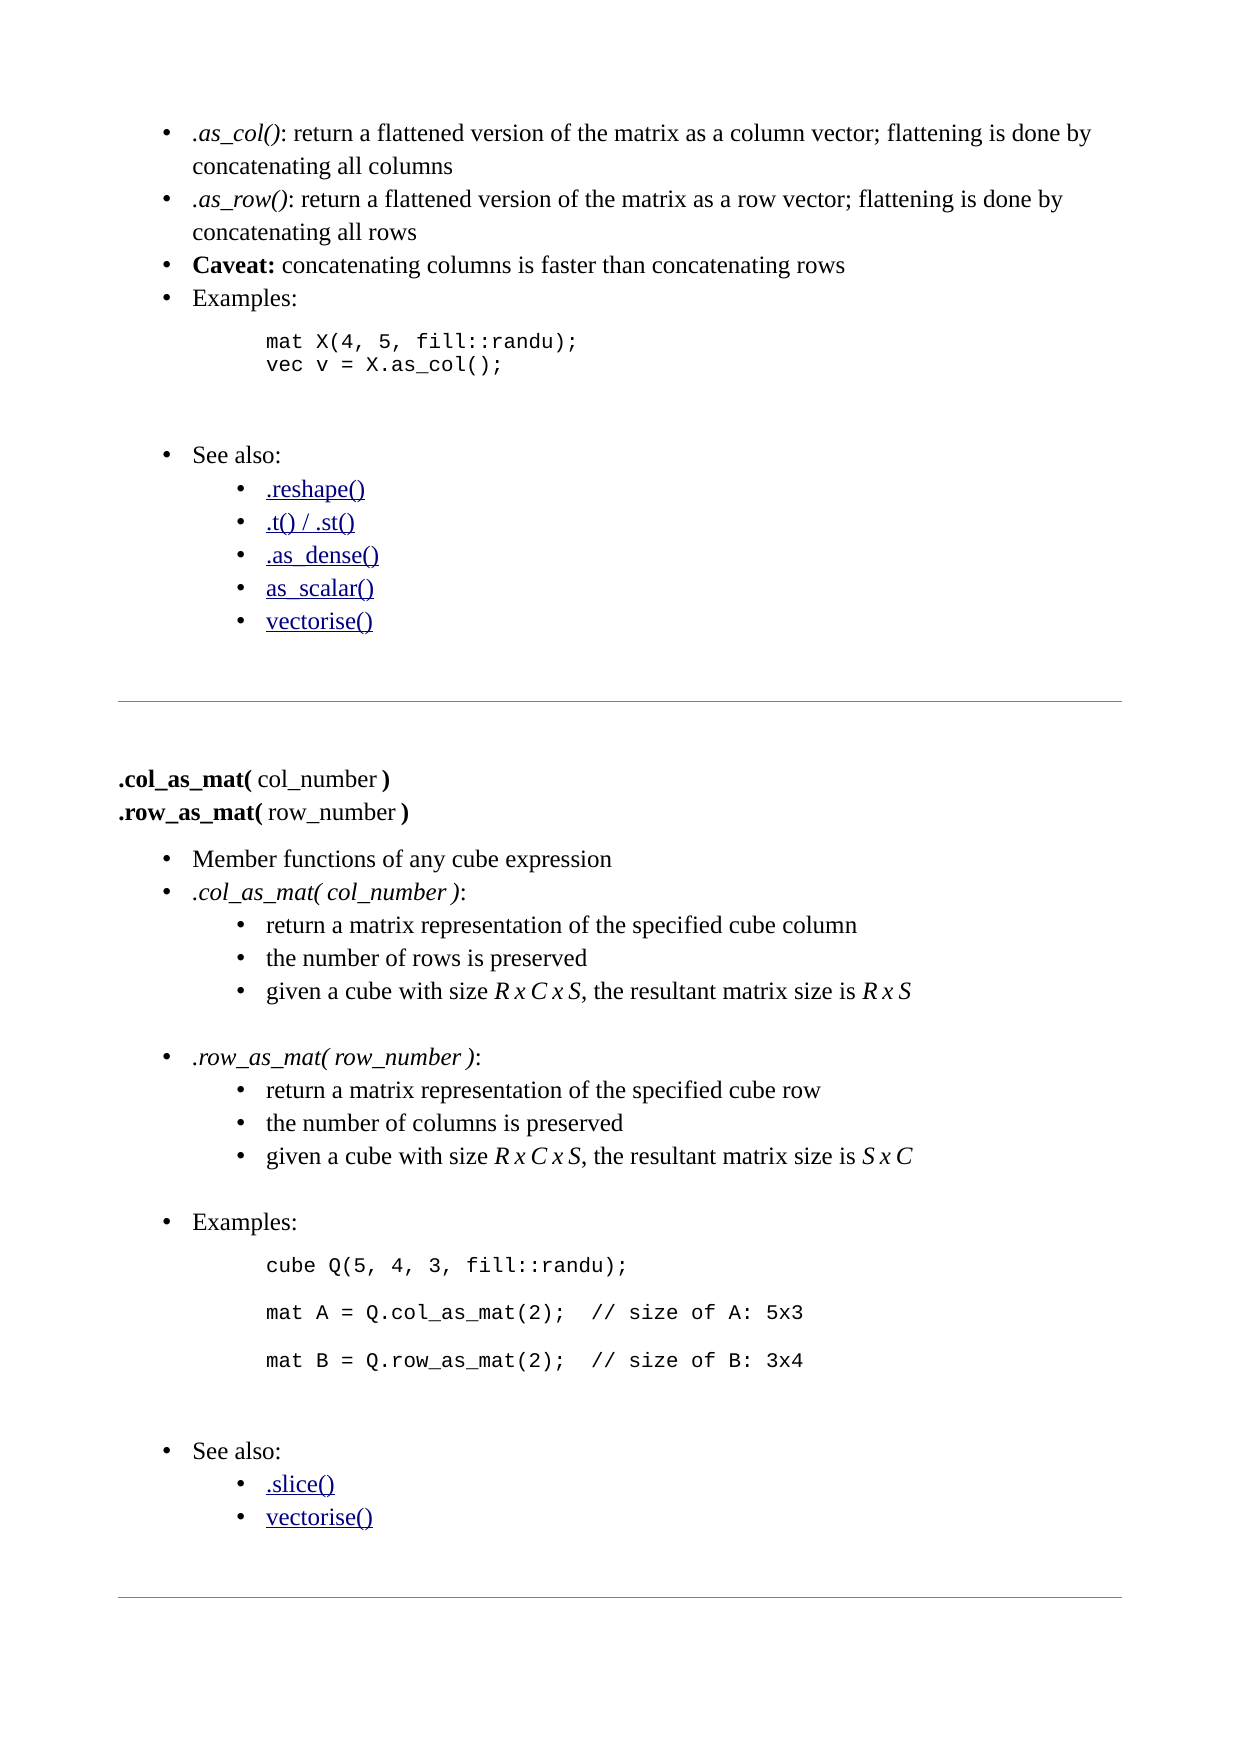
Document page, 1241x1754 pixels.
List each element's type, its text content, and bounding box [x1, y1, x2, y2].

list vectorise() [236, 1502, 1122, 1531]
list Caveat: concatenating columns is faster than concatenating rows [162, 250, 1122, 279]
list vec v = X.as_col(); [236, 354, 1122, 378]
list mat X(4, 5, fill::randu); [236, 331, 1122, 354]
list as_scalar() [236, 573, 1122, 601]
text .col_as_mat( col_number ) .row_as_mat( row_number ) [118, 764, 1122, 825]
list .slice() [236, 1469, 1122, 1498]
list .as_col(): return a flattened version of the matrix as a column vector; flattening is done by concatenating all columns [162, 118, 1122, 180]
list .col_as_mat( col_number ): [162, 877, 1122, 906]
list .reshape() [236, 474, 1122, 502]
list See also: [162, 1436, 1122, 1464]
list Member functions of any cube expression [162, 844, 1122, 873]
list .row_as_mat( row_number ): [162, 1042, 1122, 1071]
list mat B = Q.row_as_mat(2); // size of B: 3x4 [236, 1350, 1122, 1373]
list Examples: [162, 1207, 1122, 1236]
list cube Q(5, 4, 3, fill::randu); [236, 1255, 1122, 1279]
list .t() / .st() [236, 507, 1122, 535]
list mat A = Q.col_as_mat(2); // size of A: 5x3 [236, 1302, 1122, 1326]
list the number of rows is preserved [236, 943, 1122, 972]
list return a matrix representation of the specified cube row [236, 1075, 1122, 1104]
list the number of columns is preserved [236, 1108, 1122, 1137]
list .as_row(): return a flattened version of the matrix as a row vector; flattening is done by concatenating all rows [162, 184, 1122, 246]
list See also: [162, 441, 1122, 469]
list vectorise() [236, 606, 1122, 634]
list given a cube with size R x C x S, the resultant matrix size is R x S [236, 976, 1122, 1005]
list return a matrix representation of the specified cube column [236, 910, 1122, 939]
list given a cube with size R x C x S, the resultant matrix size is S x C [236, 1141, 1122, 1170]
list Examples: [162, 283, 1122, 312]
list .as_dense() [236, 540, 1122, 568]
